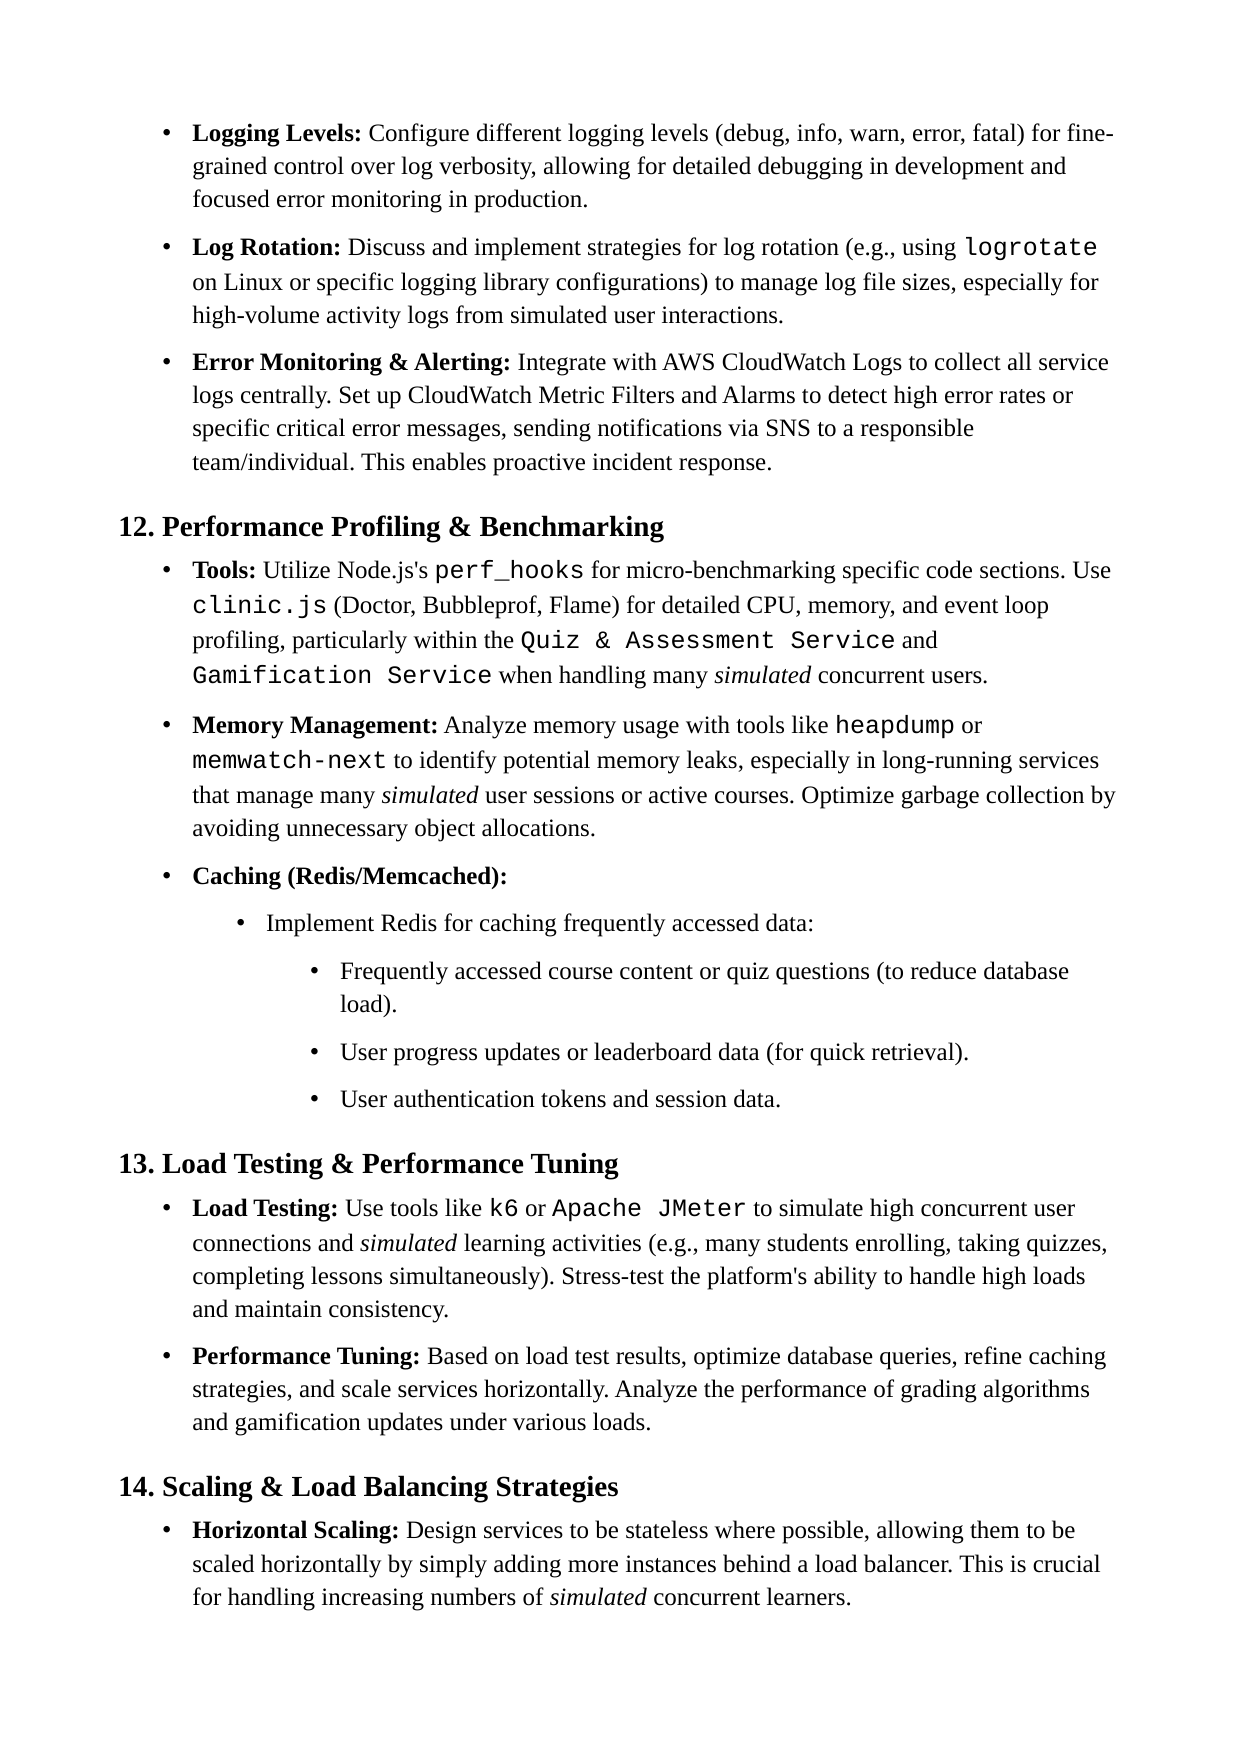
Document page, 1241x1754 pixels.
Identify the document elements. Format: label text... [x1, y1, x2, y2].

list Load Testing: Use tools like k6 or Apache JMeter to simulate high concurrent user connections and simulated learning activities (e.g., many students enrolling, taking quizzes, completing lessons simultaneously). Stress-test the platform's ability to handle high loads and maintain consistency. [162, 1193, 1122, 1322]
list Tools: Utilize Node.js's perf_hooks for micro-benchmarking specific code sections. Use clinic.js (Doctor, Bubbleprof, Flame) for detailed CPU, memory, and event loop profiling, particularly within the Quiz & Assessment Service and Gamification Service when handling many simulated concurrent users. [162, 555, 1122, 691]
list Logging Levels: Configure different logging levels (debug, info, warn, error, fatal) for fine-grained control over log verbosity, allowing for detailed debugging in development and focused error monitoring in production. [162, 118, 1122, 213]
subtitle 12. Performance Profiling & Benchmarking [118, 509, 1122, 542]
list Horizontal Scaling: Design services to be stateless where possible, allowing them to be scaled horizontally by simply adding more instances behind a load balancer. This is crucial for handling increasing numbers of simulated concurrent learners. [162, 1516, 1122, 1610]
list Caching (Redis/Memcached): [162, 861, 1122, 890]
list Frequently accessed course content or quiz questions (to reduce database load). [310, 956, 1122, 1018]
list Log Rotation: Discuss and implement strategies for log rotation (e.g., using logrotate on Linux or specific logging library configurations) to manage log file sizes, especially for high-volume activity logs from simulated user interactions. [162, 232, 1122, 329]
list Memory Management: Analyze memory usage with tools like heapdump or memwatch-next to identify potential memory leaks, especially in long-running services that manage many simulated user sessions or active courses. Optimize garbage collection by avoiding unnecessary object allocations. [162, 710, 1122, 842]
list User authentication tokens and session data. [310, 1084, 1122, 1113]
subtitle 13. Load Testing & Performance Tuning [118, 1147, 1122, 1180]
list User progress updates or leaderboard data (for quick retrieval). [310, 1037, 1122, 1066]
list Error Monitoring & Alerting: Integrate with AWS CloudWatch Logs to collect all service logs centrally. Set up CloudWatch Metric Filters and Alarms to detect high error rates or specific critical error messages, sending notifications via SNS to a responsible team/individual. This enables proactive incident response. [162, 347, 1122, 475]
list Implement Redis for caching frequently accessed data: [236, 908, 1122, 937]
list Performance Tuning: Based on load test results, optimize database queries, refine caching strategies, and scale services horizontally. Analyze the performance of grading algorithms and gamification updates under various loads. [162, 1341, 1122, 1436]
subtitle 14. Scaling & Load Balancing Strategies [118, 1469, 1122, 1503]
